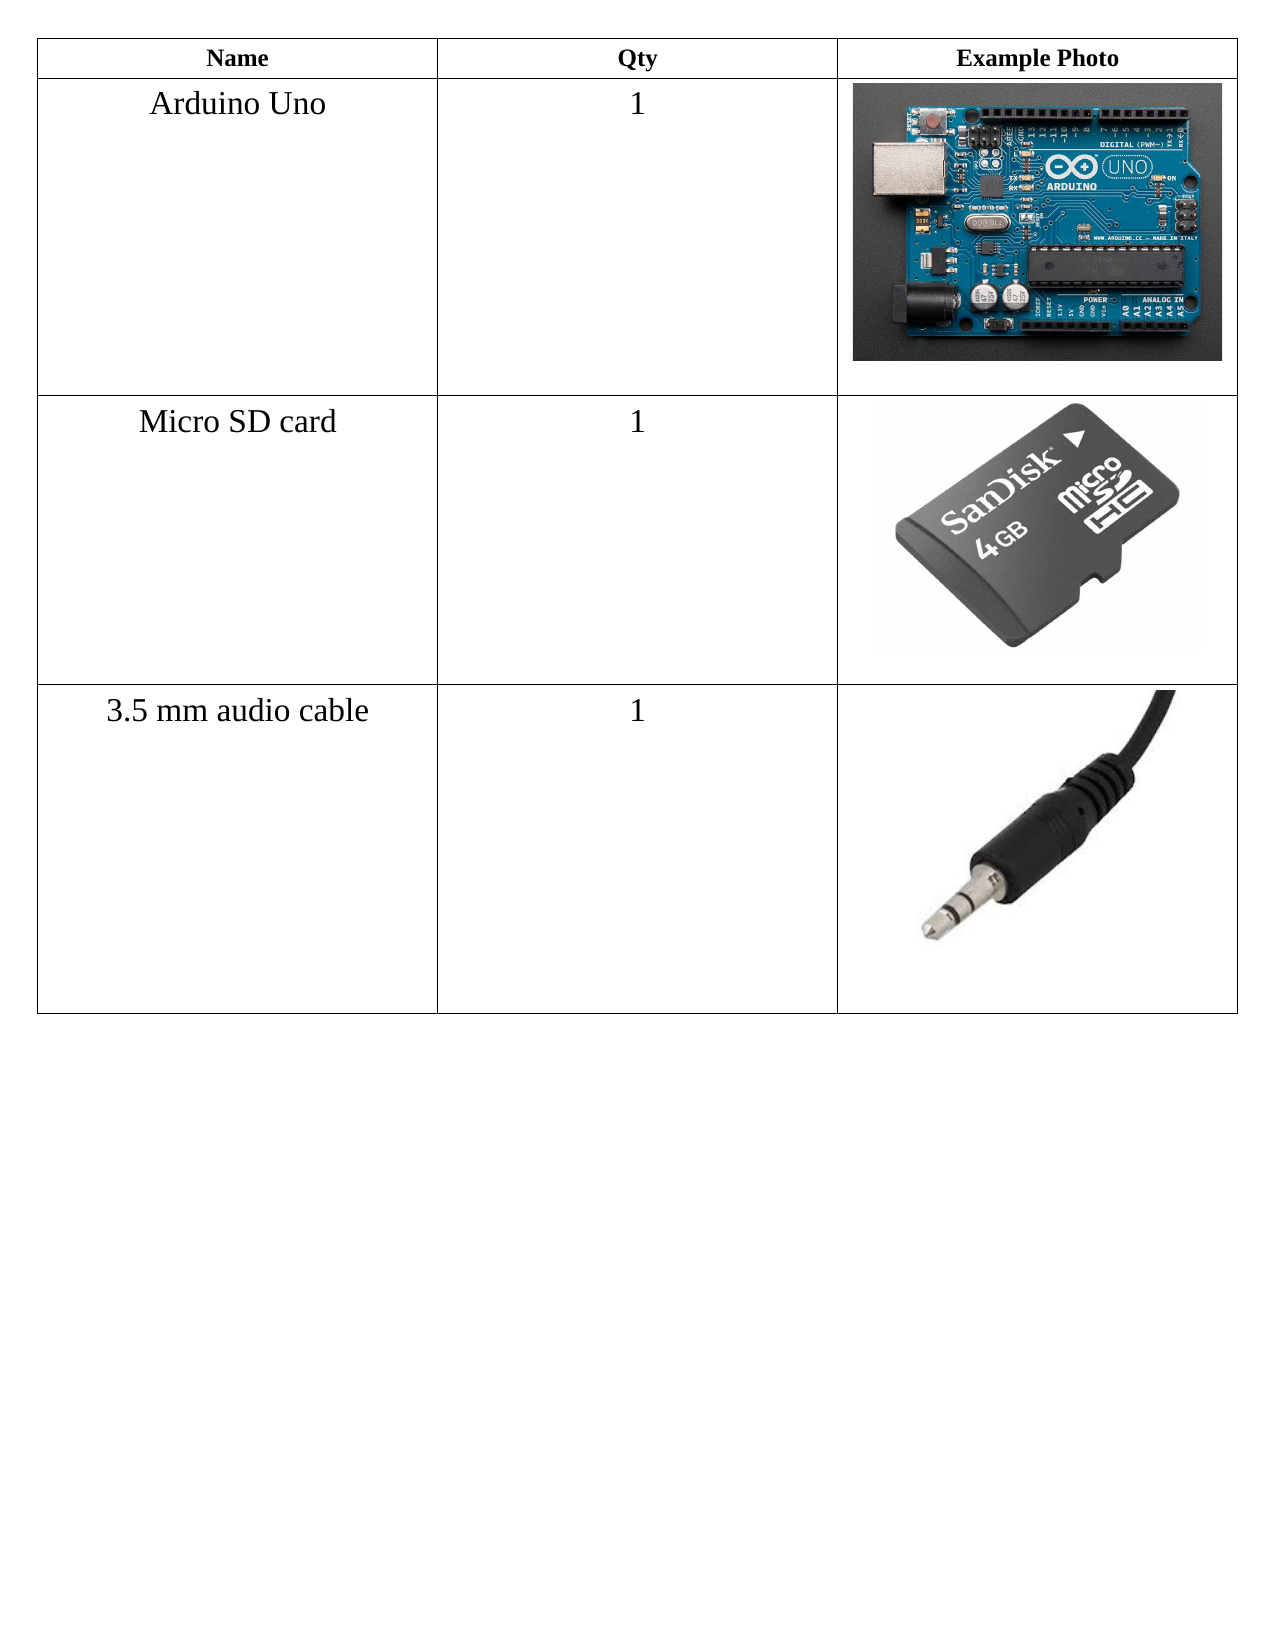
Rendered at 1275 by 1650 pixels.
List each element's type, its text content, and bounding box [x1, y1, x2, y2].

table_header Name [38, 39, 437, 78]
table_cell 1 [438, 685, 837, 1013]
table_cell Arduino Uno [38, 79, 437, 395]
picture [852, 83, 1223, 361]
table_cell [838, 685, 1237, 978]
table_header Qty [438, 39, 837, 78]
table_cell 1 [438, 396, 837, 684]
table_header Example Photo [838, 39, 1237, 78]
picture [871, 401, 1204, 650]
picture [893, 690, 1182, 979]
table_cell [838, 396, 1237, 684]
table_cell 3.5 mm audio cable [38, 685, 437, 1013]
table_cell 1 [438, 79, 837, 395]
table_cell Micro SD card [38, 396, 437, 684]
table_cell [838, 79, 1237, 395]
table_cell [838, 979, 1237, 1013]
